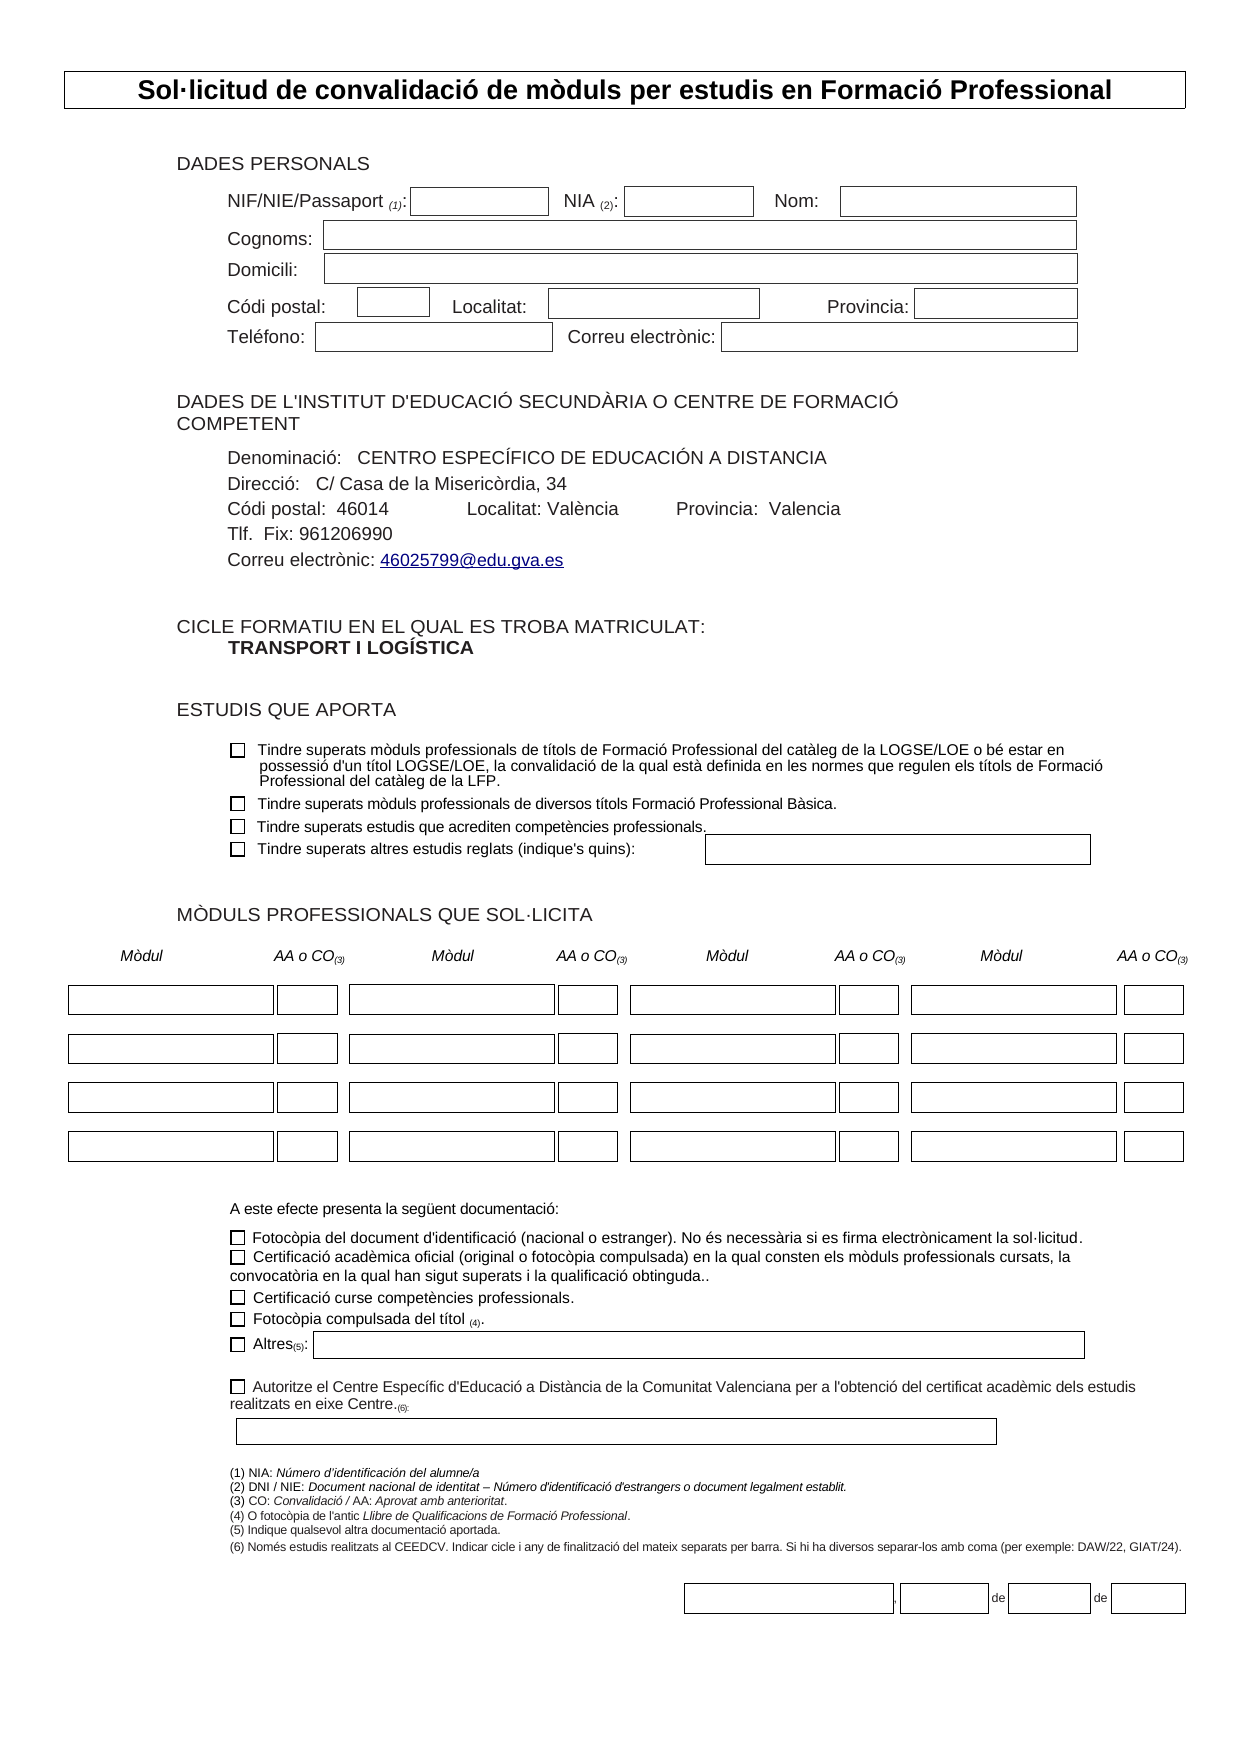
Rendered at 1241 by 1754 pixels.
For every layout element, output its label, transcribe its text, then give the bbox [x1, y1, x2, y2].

text Certificació curse competències professionals. [229, 1288, 1185, 1306]
text Sol·licitud de convalidació de mòduls per estudis en Formació Professional [65, 72, 1185, 108]
text de [989, 1589, 1008, 1606]
text Códi postal: 46014 Localitat: València Provincia: Valencia [227, 498, 1185, 519]
text Fotocòpia compulsada del títol (4). [229, 1310, 1185, 1328]
text Teléfono: [227, 322, 315, 351]
text (2) DNI / NIE: Document nacional de identitat – Número d'identificació d'estrangers o document legalment establit. [188, 1480, 1185, 1494]
text (6) Només estudis realitzats al CEEDCV. Indicar cicle i any de finalització del mateix separats per barra. Si hi ha diversos separar-los amb coma (per exemple: DAW/22, GIAT/24). [188, 1537, 1185, 1554]
text [1091, 841, 1185, 858]
text Mòdul AA o CO(3) Mòdul AA o CO(3) Mòdul AA o CO(3) Mòdul AA o CO(3) [58, 948, 1197, 965]
text Denominació: CENTRO ESPECÍFICO DE EDUCACIÓN A DISTANCIA [227, 447, 1185, 468]
text (5) Indique qualsevol altra documentació aportada. [188, 1523, 1185, 1537]
text Domicili: [227, 253, 324, 283]
text (4) O fotocòpia de l'antic Llibre de Qualificacions de Formació Professional. [188, 1508, 1185, 1523]
text (3) CO: Convalidació / AA: Aprovat amb anterioritat. [188, 1494, 1185, 1508]
text Tindre superats mòduls professionals de diversos títols Formació Professional Bàsica. [229, 796, 1185, 813]
text [1085, 1331, 1185, 1358]
text [1078, 322, 1185, 351]
text , [894, 1589, 900, 1606]
text Certificació acadèmica oficial (original o fotocòpia compulsada) en la qual consten els mòduls professionals cursats, la convocatòria en la qual han sigut superats i la qualificació obtinguda.. [229, 1248, 1138, 1285]
text Tlf. Fix: 961206990 [227, 523, 1185, 544]
text Direcció: C/ Casa de la Misericòrdia, 34 [227, 472, 1185, 494]
text Correu electrònic: [553, 322, 721, 351]
text DADES DE L'INSTITUT D'EDUCACIÓ SECUNDÀRIA O CENTRE DE FORMACIÓ COMPETENT [176, 391, 943, 435]
text CICLE FORMATIU EN EL QUAL ES TROBA MATRICULAT: [176, 615, 1185, 637]
text Cognoms: [227, 220, 323, 250]
text Fotocòpia del document d'identificació (nacional o estranger). No és necessària si es firma electrònicament la sol·licitud. [229, 1229, 1185, 1247]
text Códi postal: Localitat: Provincia: [227, 287, 1185, 318]
text (1) NIA: Número d’identificación del alumne/a [188, 1465, 1185, 1480]
text Autoritze el Centre Específic d'Educació a Distància de la Comunitat Valenciana per a l'obtenció del certificat acadèmic dels estudis realitzats en eixe Centre.(6): [229, 1378, 1185, 1413]
text NIF/NIE/Passaport (1): NIA (2): [227, 186, 624, 216]
text Tindre superats mòduls professionals de títols de Formació Professional del catàleg de la LOGSE/LOE o bé estar en possessió d'un títol LOGSE/LOE, la convalidació de la qual està definida en les normes que regulen els títols de Formació Professional del catàleg de la LFP. [229, 743, 1114, 790]
text Nom: [754, 186, 840, 216]
text DADES PERSONALS [176, 153, 1185, 174]
text [64, 1589, 684, 1606]
text Correu electrònic: 46025799@edu.gva.es [227, 548, 1185, 570]
text Tindre superats estudis que acrediten competències professionals. [229, 819, 1185, 835]
text Tindre superats altres estudis reglats (indique's quins): [229, 841, 705, 858]
text Altres(5): [229, 1331, 313, 1358]
text MÒDULS PROFESSIONALS QUE SOL·LICITA [176, 904, 878, 926]
text TRANSPORT I LOGÍSTICA [228, 637, 1185, 658]
text A este efecte presenta la següent documentació: [229, 1199, 1185, 1217]
text ESTUDIS QUE APORTA [176, 699, 1185, 721]
text [1077, 186, 1185, 216]
text [1078, 253, 1185, 283]
text [1077, 220, 1185, 250]
text de [1091, 1589, 1111, 1606]
